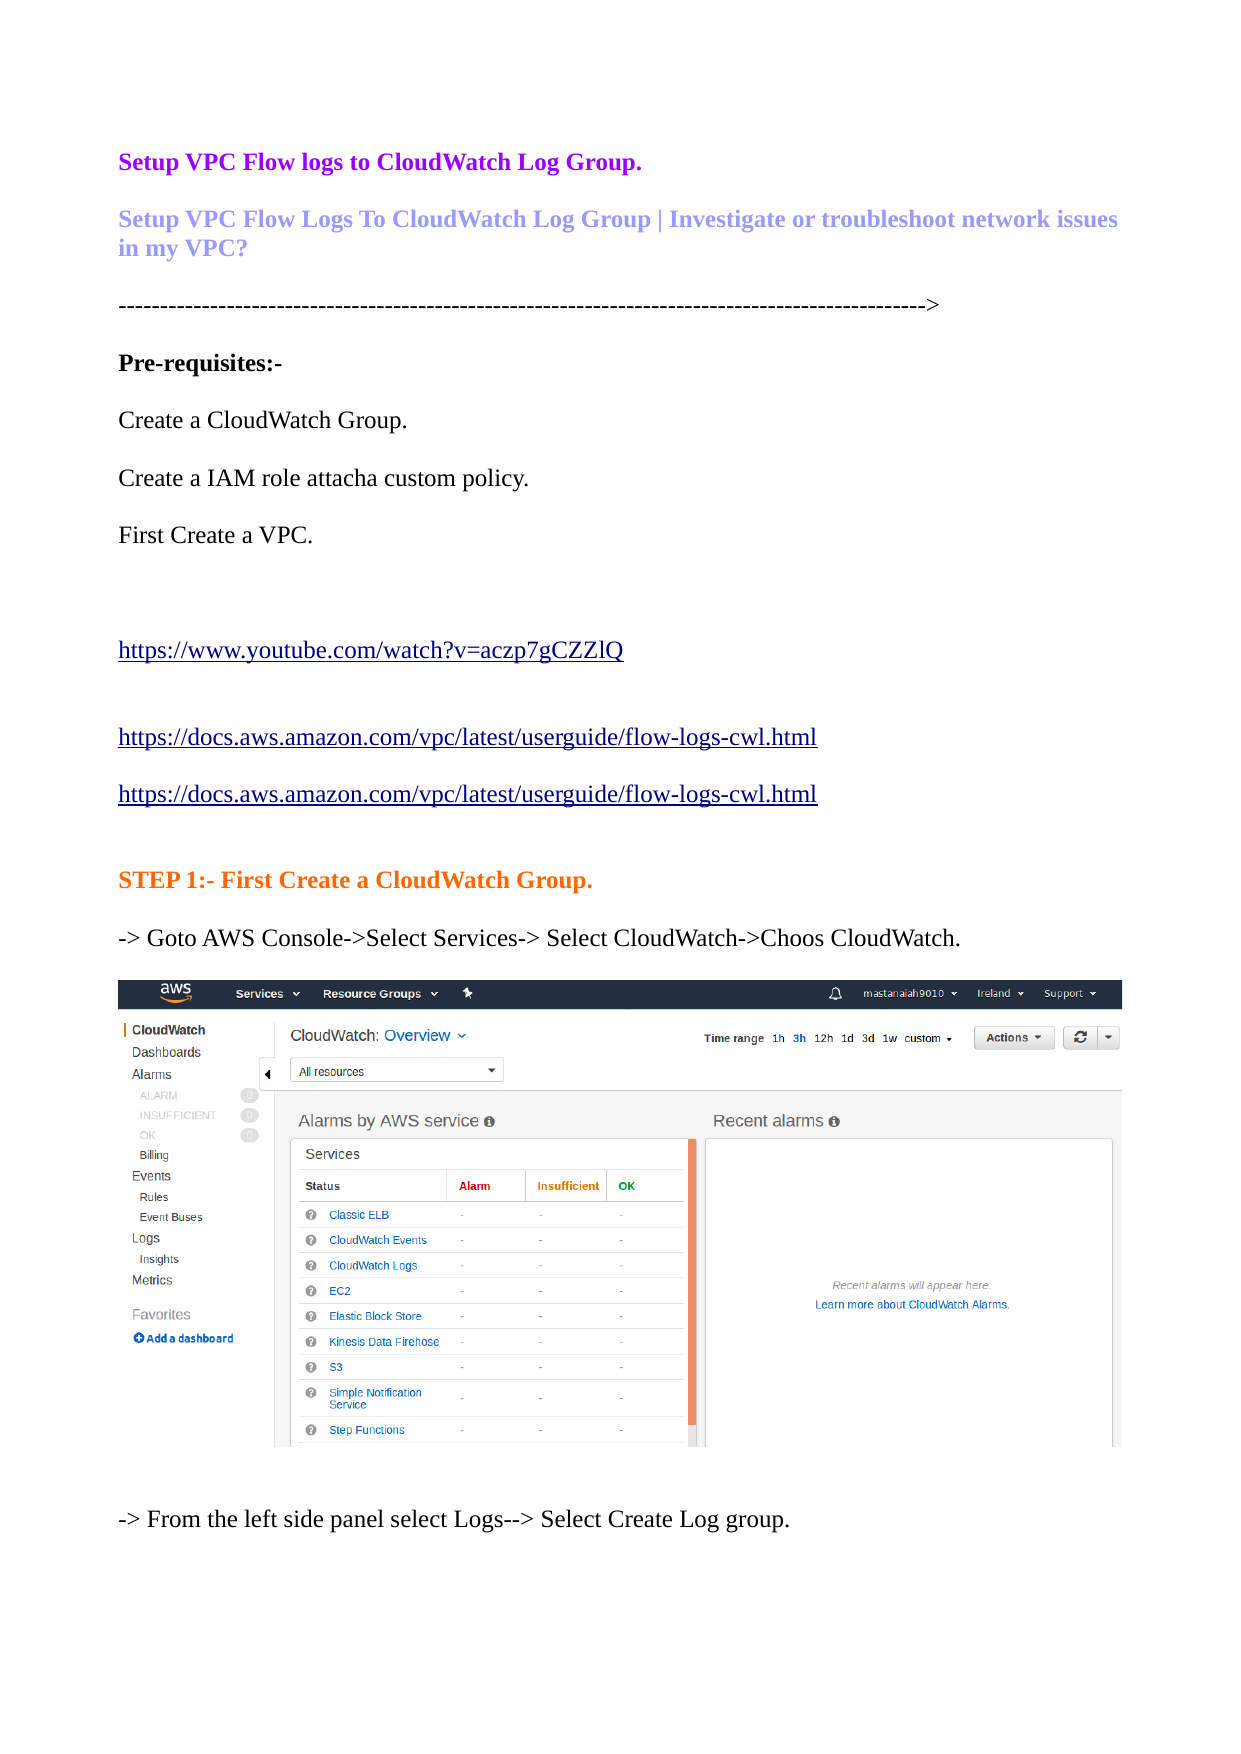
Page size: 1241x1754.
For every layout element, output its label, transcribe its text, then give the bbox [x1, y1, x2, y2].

text Create a IAM role attacha custom policy. [118, 463, 1122, 492]
text Pre-requisites:- [118, 348, 1122, 377]
text STEP 1:- First Create a CloudWatch Group. [118, 866, 1122, 894]
text -> From the left side panel select Logs--> Select Create Log group. [118, 1504, 1122, 1532]
text Setup VPC Flow Logs To CloudWatch Log Group | Investigate or troubleshoot network issues in my VPC? [118, 204, 1122, 262]
text -> Goto AWS Console->Select Services-> Select CloudWatch->Choos CloudWatch. [118, 923, 1122, 952]
text -------------------------------------------------------------------------------------------------> [118, 291, 1122, 319]
text https://docs.aws.amazon.com/vpc/latest/userguide/flow-logs-cwl.html [118, 722, 1122, 751]
text https://www.youtube.com/watch?v=aczp7gCZZlQ [118, 636, 1122, 664]
text https://docs.aws.amazon.com/vpc/latest/userguide/flow-logs-cwl.html [118, 779, 1122, 808]
text First Create a VPC. [118, 521, 1122, 549]
text Setup VPC Flow logs to CloudWatch Log Group. [118, 147, 1122, 176]
picture [118, 980, 1123, 1447]
text Create a CloudWatch Group. [118, 406, 1122, 434]
